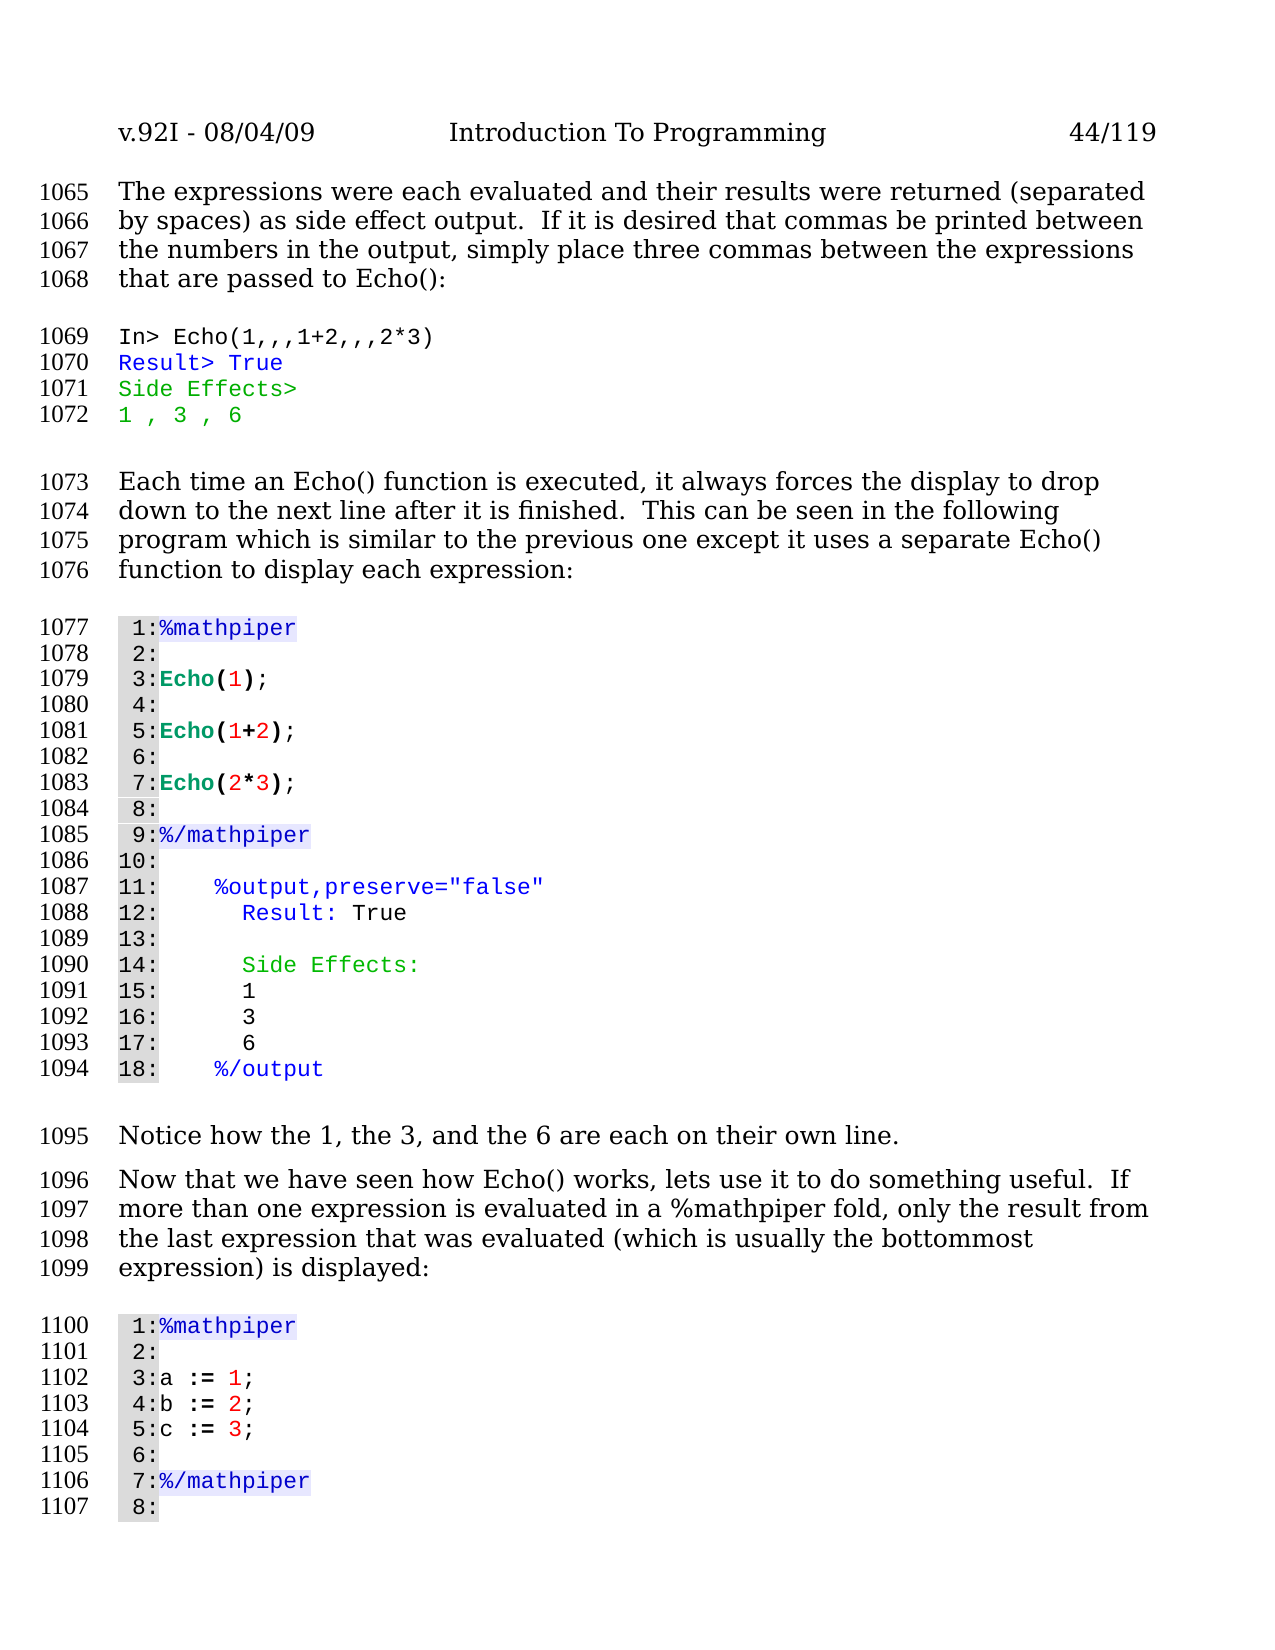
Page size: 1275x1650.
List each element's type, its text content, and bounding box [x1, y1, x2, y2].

text 7:%/mathpiper [118, 1470, 1157, 1496]
text The expressions were each evaluated and their results were returned (separated by spaces) as side effect output. If it is desired that commas be printed between the numbers in the output, simply place three commas between the expressions that are passed to Echo(): [118, 177, 1157, 293]
text 6: [118, 1444, 1157, 1470]
text 5:Echo(1+2); [118, 720, 1157, 746]
text 4:b := 2; [118, 1392, 1157, 1418]
text 11: %output,preserve="false" [118, 875, 1157, 901]
text Now that we have seen how Echo() works, lets use it to do something useful. If more than one expression is evaluated in a %mathpiper fold, only the result from the last expression that was evaluated (which is usually the bottommost expression) is displayed: [118, 1165, 1157, 1282]
text 14: Side Effects: [118, 953, 1157, 979]
text 3:a := 1; [118, 1366, 1157, 1392]
text 6: [118, 746, 1157, 772]
text 1 , 3 , 6 [118, 403, 1157, 429]
text 17: 6 [118, 1031, 1157, 1057]
text 8: [118, 1496, 1157, 1522]
text 1:%mathpiper [118, 616, 1157, 642]
text 10: [118, 849, 1157, 875]
text 5:c := 3; [118, 1418, 1157, 1444]
text 2: [118, 1340, 1157, 1366]
text Side Effects> [118, 377, 1157, 403]
text Notice how the 1, the 3, and the 6 are each on their own line. [118, 1121, 1157, 1150]
text 4: [118, 694, 1157, 720]
text 16: 3 [118, 1005, 1157, 1031]
text 9:%/mathpiper [118, 823, 1157, 849]
text 3:Echo(1); [118, 668, 1157, 694]
text Each time an Echo() function is executed, it always forces the display to drop down to the next line after it is finished. This can be seen in the following program which is similar to the previous one except it uses a separate Echo() function to display each expression: [118, 467, 1157, 584]
text 15: 1 [118, 979, 1157, 1005]
text 7:Echo(2*3); [118, 772, 1157, 797]
text 12: Result: True [118, 901, 1157, 927]
text 18: %/output [118, 1057, 1157, 1083]
text In> Echo(1,,,1+2,,,2*3) [118, 325, 1157, 351]
text 2: [118, 642, 1157, 668]
text 13: [118, 927, 1157, 953]
text 8: [118, 797, 1157, 823]
text 1:%mathpiper [118, 1314, 1157, 1340]
text Result> True [118, 351, 1157, 377]
